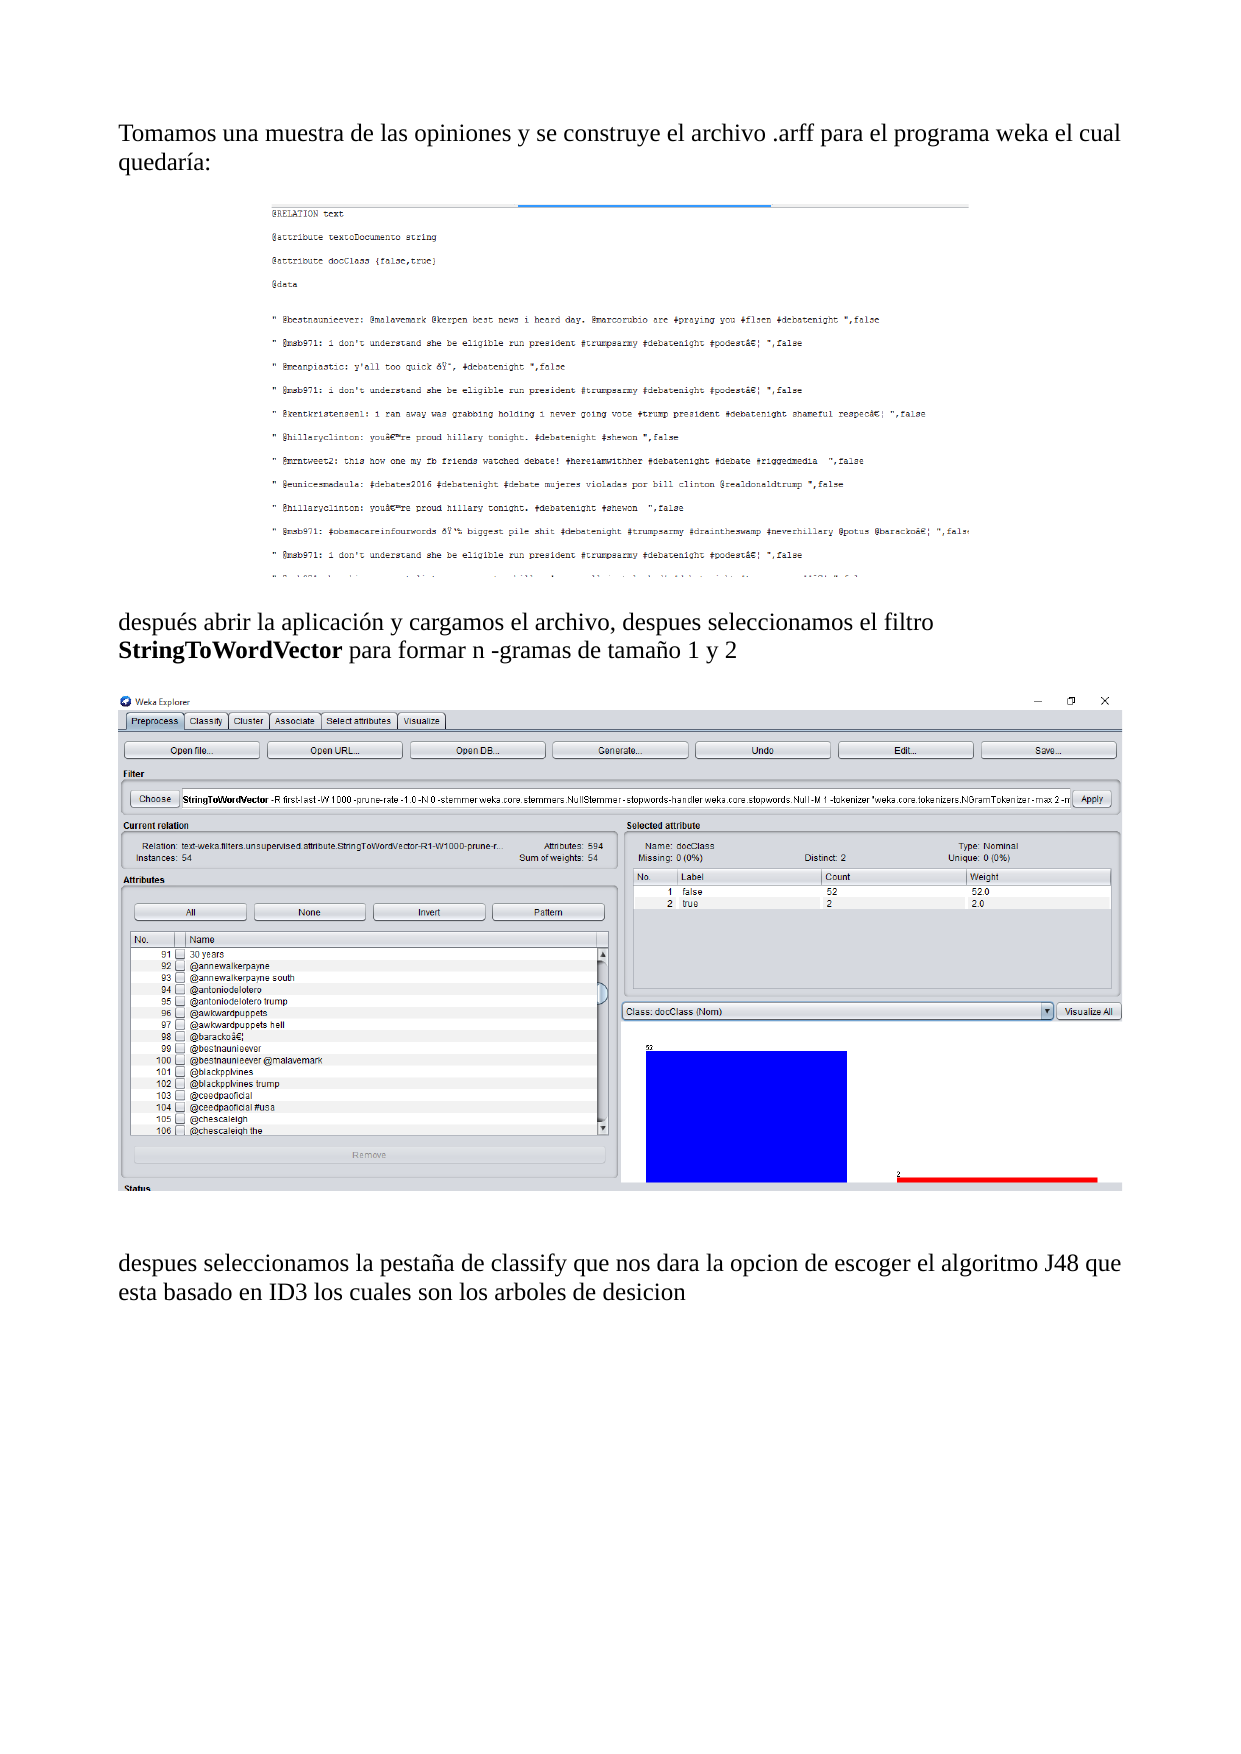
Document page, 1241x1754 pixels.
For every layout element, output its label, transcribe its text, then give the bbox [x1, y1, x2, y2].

picture [118, 693, 1123, 1191]
picture [271, 204, 969, 577]
text despues seleccionamos la pestaña de classify que nos dara la opcion de escoger el algoritmo J48 que esta basado en ID3 los cuales son los arboles de desicion [118, 1248, 1122, 1306]
text Tomamos una muestra de las opiniones y se construye el archivo .arff para el programa weka el cual quedaría: [118, 118, 1122, 176]
text después abrir la aplicación y cargamos el archivo, despues seleccionamos el filtro StringToWordVector para formar n -gramas de tamaño 1 y 2 [118, 607, 1122, 664]
